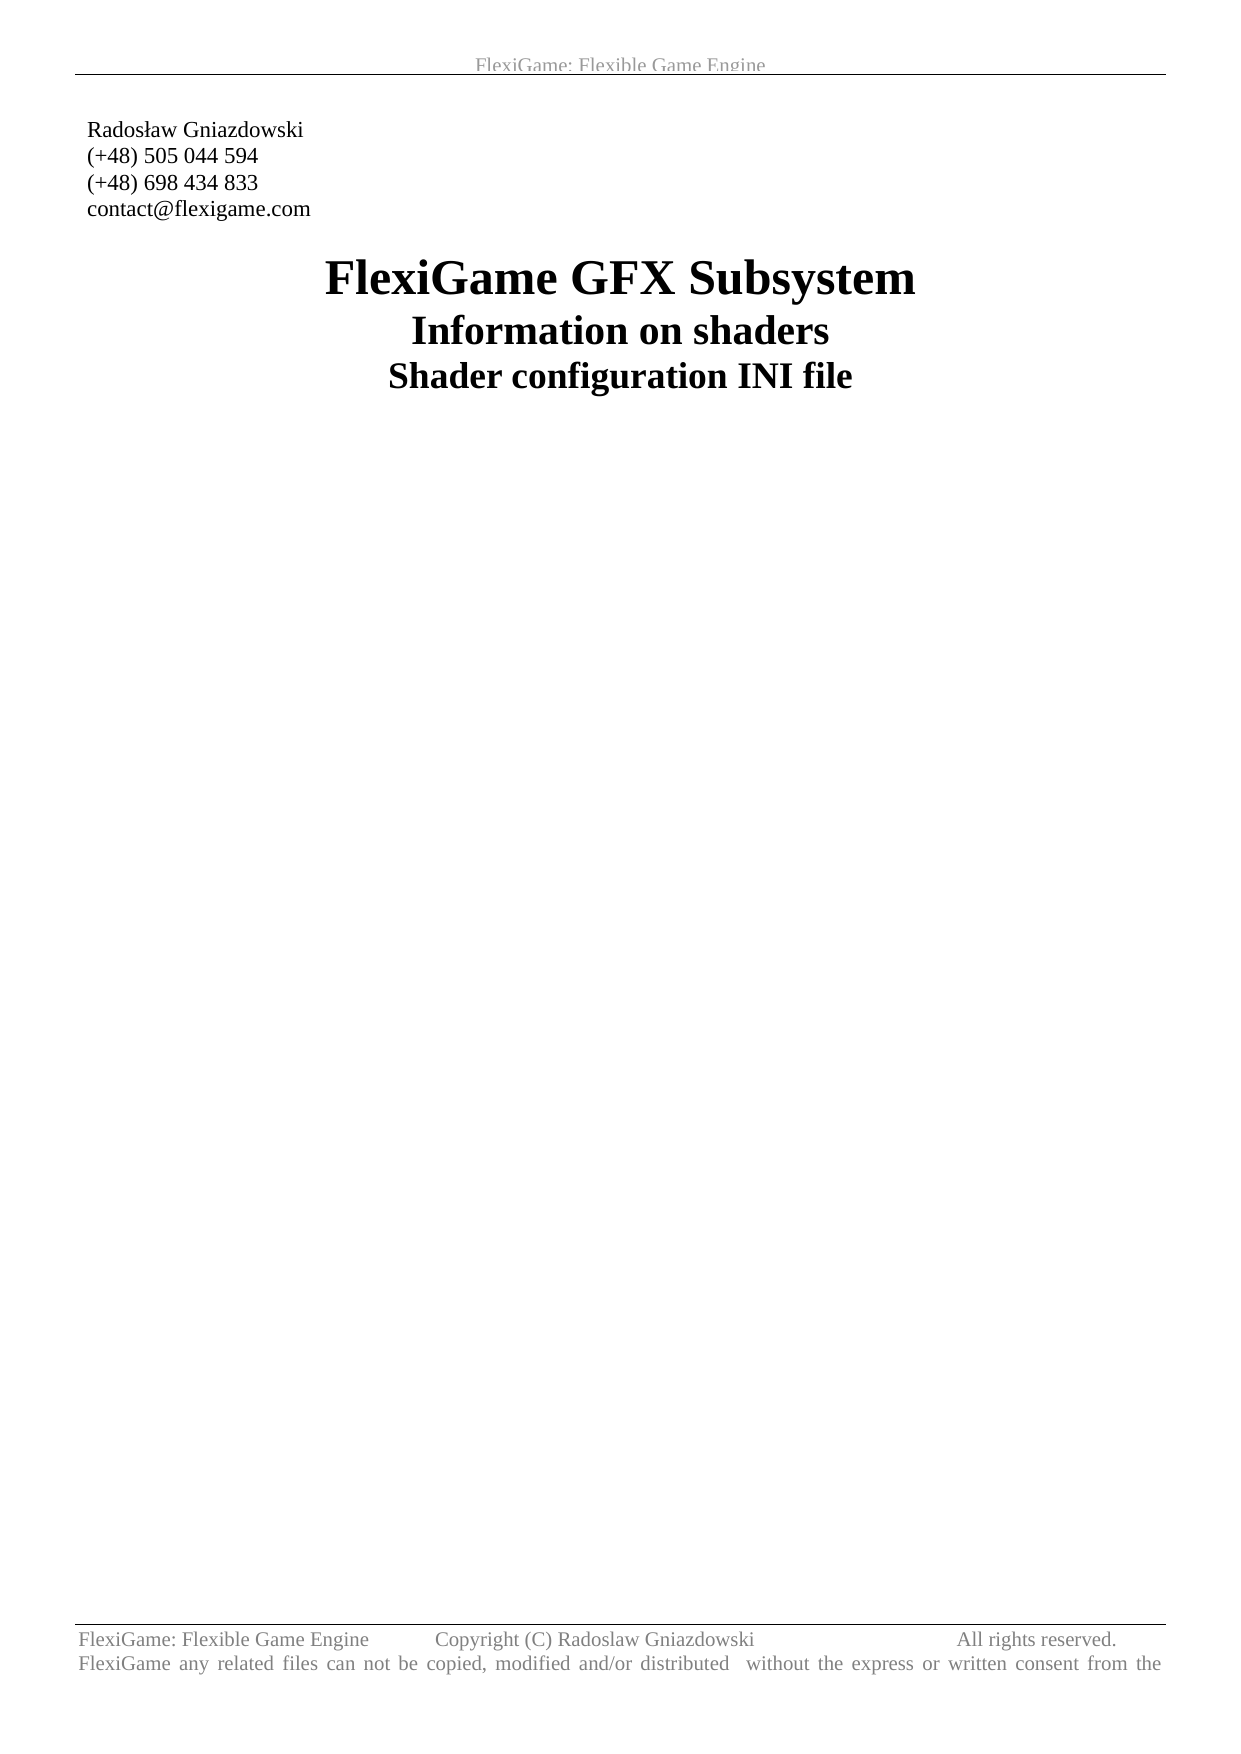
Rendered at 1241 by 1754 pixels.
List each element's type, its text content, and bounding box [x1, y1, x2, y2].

text contact@flexigame.com [87, 195, 366, 221]
text Radosław Gniazdowski [87, 116, 366, 142]
text (+48) 698 434 833 [87, 168, 366, 195]
text FlexiGame GFX Subsystem [75, 248, 1166, 305]
text (+48) 505 044 594 [87, 142, 366, 168]
text Information on shaders [75, 305, 1166, 353]
text Shader configuration INI file [75, 353, 1166, 396]
